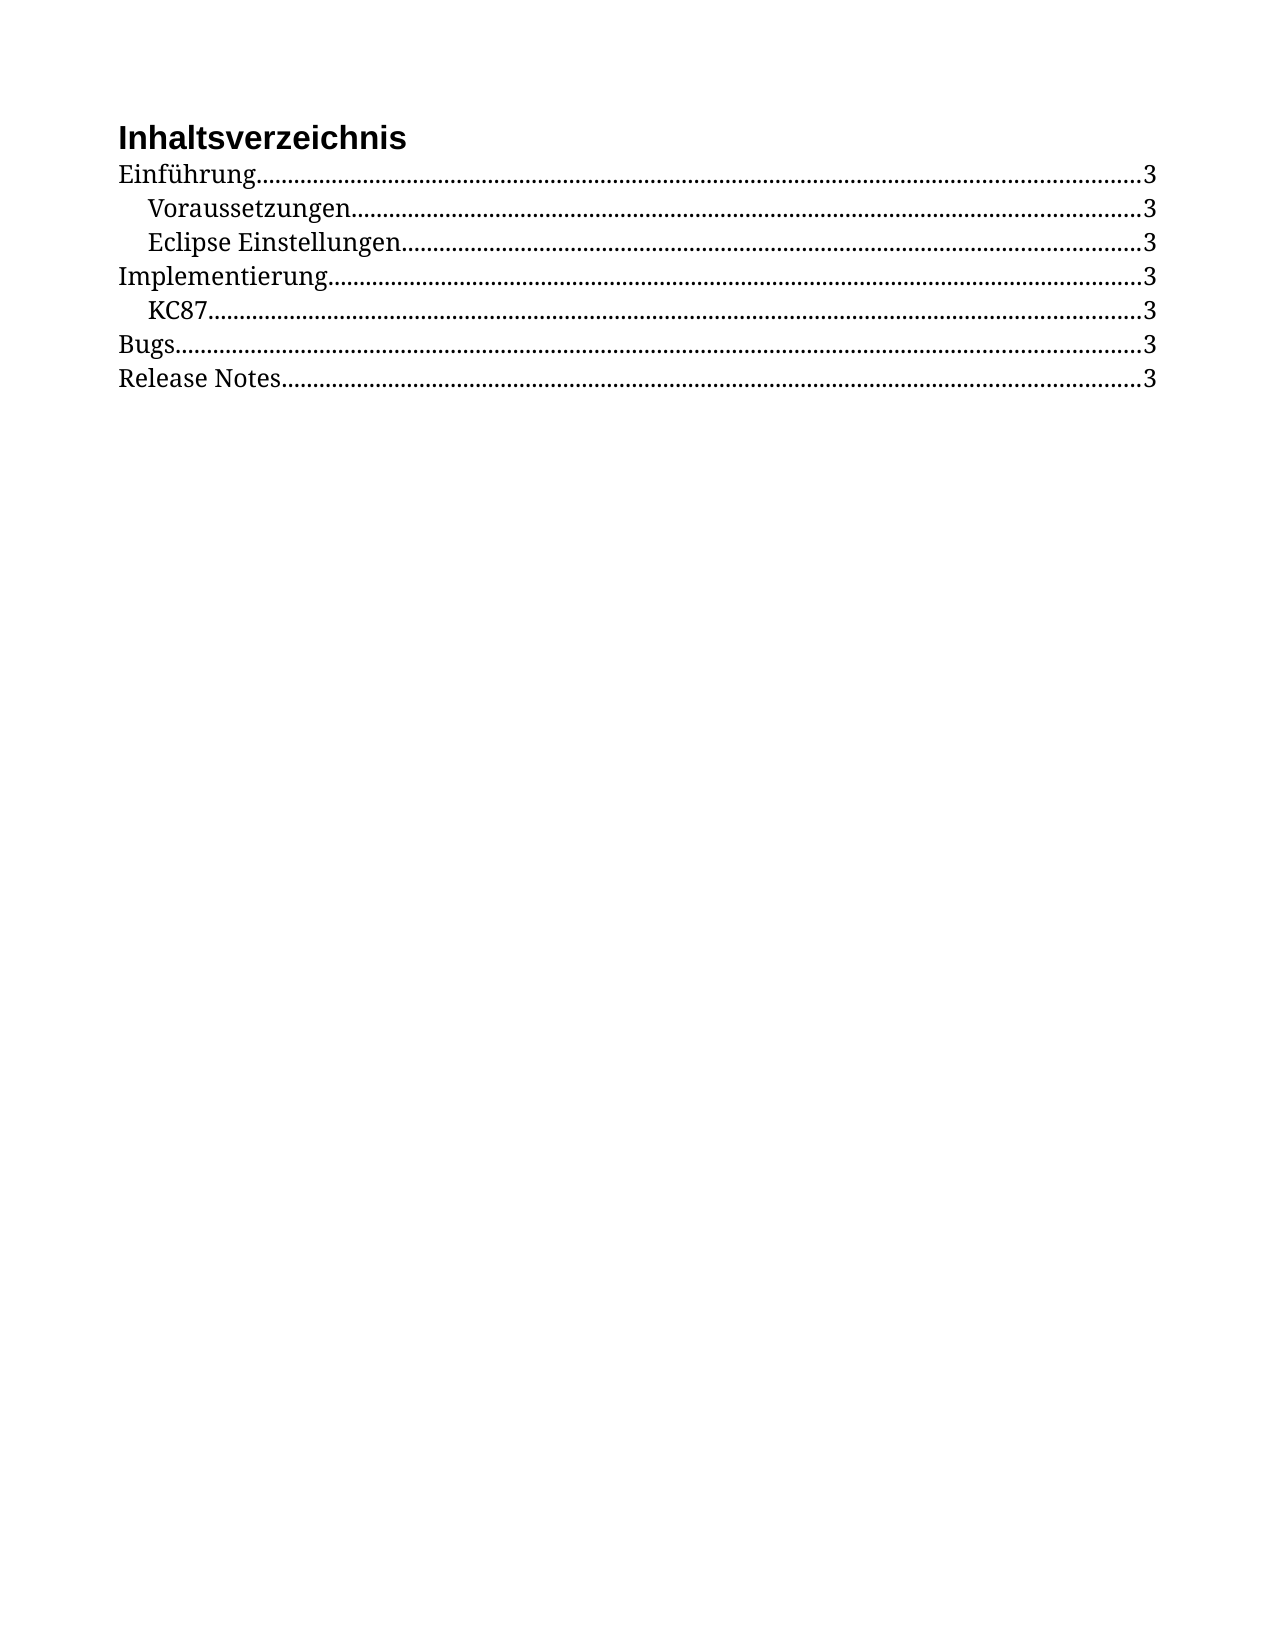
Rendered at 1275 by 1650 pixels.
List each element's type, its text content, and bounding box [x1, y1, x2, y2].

subtitle Inhaltsverzeichnis [118, 118, 1157, 157]
text Eclipse Einstellungen 3 [148, 225, 1157, 259]
text Bugs 3 [118, 327, 1157, 361]
text KC87 3 [148, 293, 1157, 327]
text Release Notes 3 [118, 361, 1157, 395]
text Voraussetzungen 3 [148, 191, 1157, 225]
text Implementierung 3 [118, 259, 1157, 293]
text Einführung 3 [118, 157, 1157, 191]
